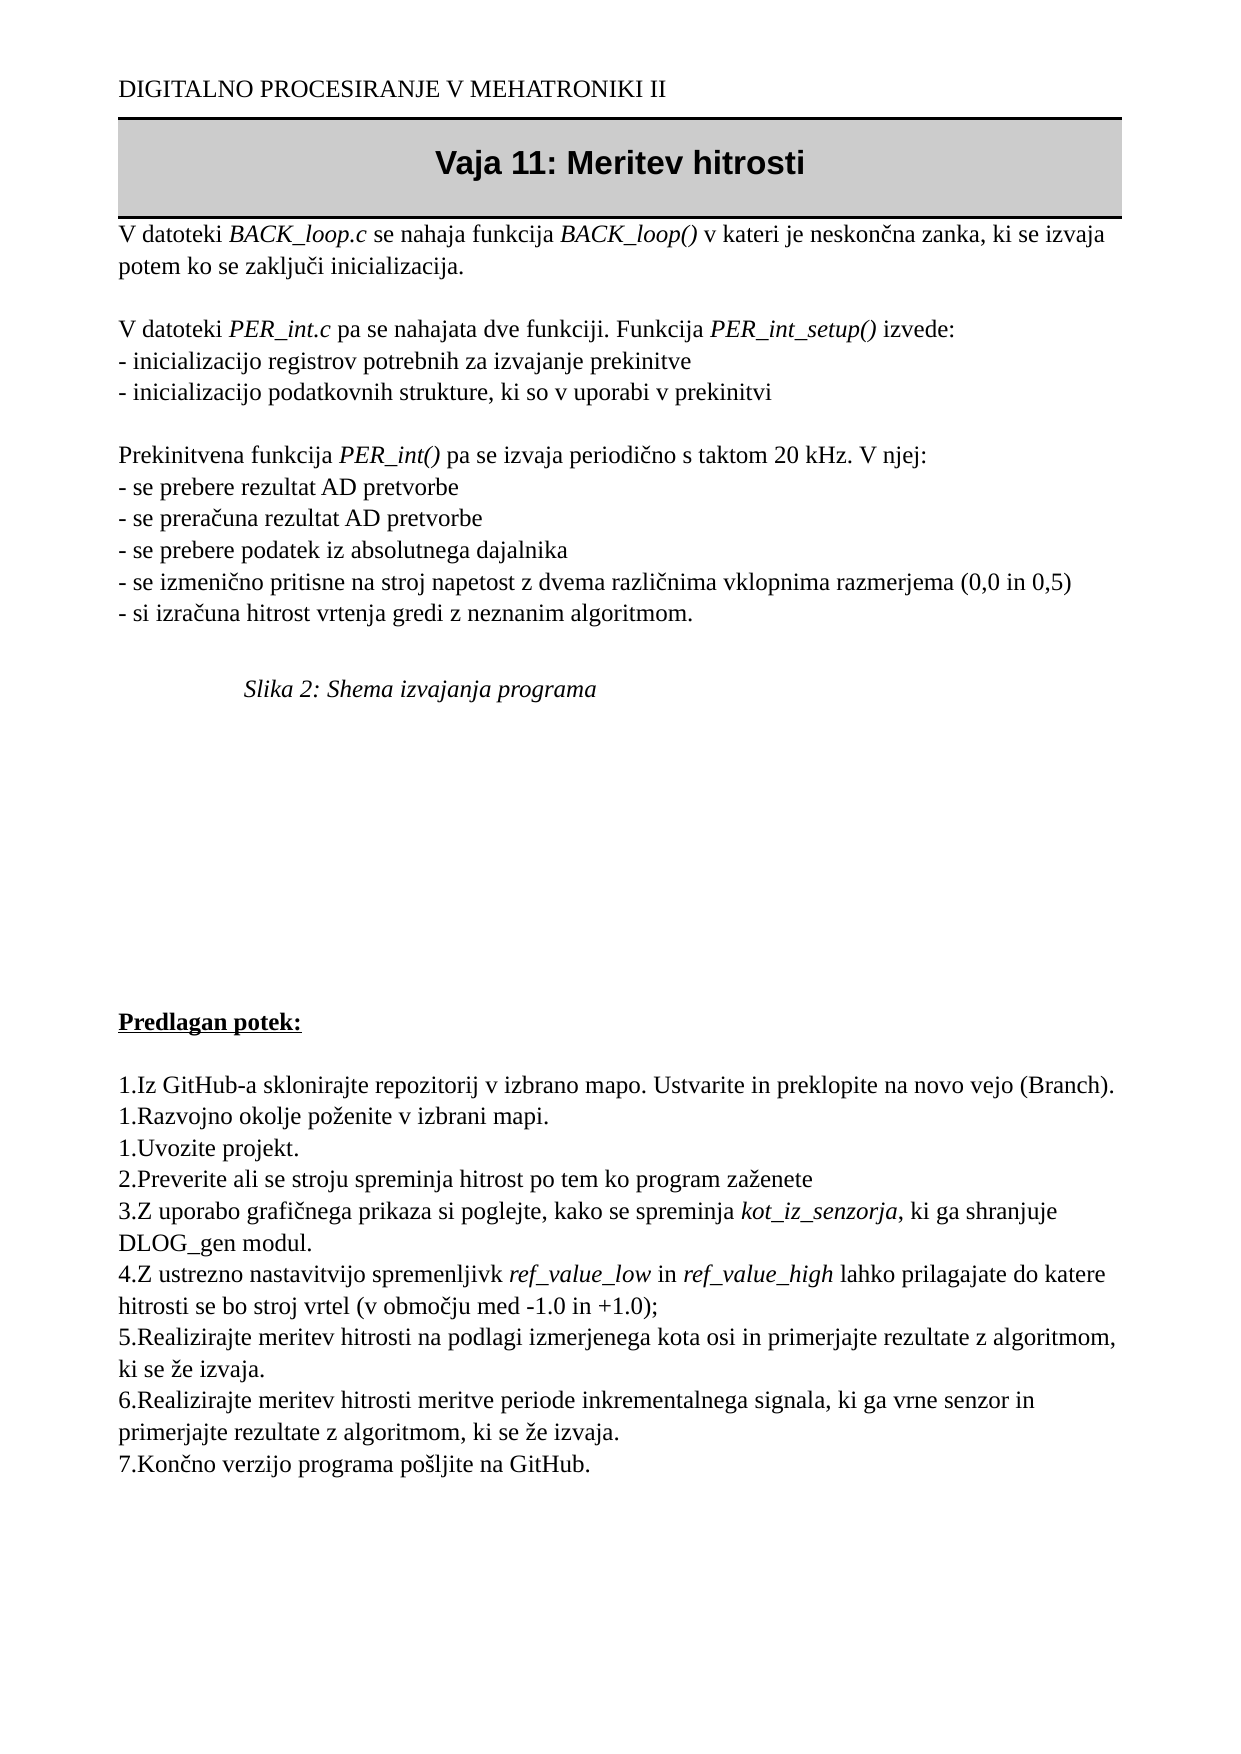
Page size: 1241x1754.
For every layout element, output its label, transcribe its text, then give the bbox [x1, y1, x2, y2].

list Z uporabo grafičnega prikaza si poglejte, kako se spreminja kot_iz_senzorja, ki ga shranjuje DLOG_gen modul. [118, 1196, 1122, 1256]
text Predlagan potek: [118, 661, 1122, 1036]
text Slika 2: Shema izvajanja programa [243, 674, 997, 703]
list Končno verzijo programa pošljite na GitHub. [118, 1449, 1122, 1477]
text V datoteki BACK_loop.c se nahaja funkcija BACK_loop() v kateri je neskončna zanka, ki se izvaja potem ko se zaključi inicializacija. [118, 219, 1122, 280]
text V datoteki PER_int.c pa se nahajata dve funkciji. Funkcija PER_int_setup() izvede: [118, 314, 1122, 343]
list Preverite ali se stroju spreminja hitrost po tem ko program zaženete [118, 1164, 1122, 1193]
list Iz GitHub-a sklonirajte repozitorij v izbrano mapo. Ustvarite in preklopite na novo vejo (Branch). [118, 1070, 1122, 1099]
text - si izračuna hitrost vrtenja gredi z neznanim algoritmom. [118, 598, 1122, 627]
text - inicializacijo podatkovnih strukture, ki so v uporabi v prekinitvi [118, 377, 1122, 406]
list Realizirajte meritev hitrosti na podlagi izmerjenega kota osi in primerjajte rezultate z algoritmom, ki se že izvaja. [118, 1322, 1122, 1383]
list Razvojno okolje poženite v izbrani mapi. [118, 1101, 1122, 1130]
text - inicializacijo registrov potrebnih za izvajanje prekinitve [118, 346, 1122, 374]
text - se izmenično pritisne na stroj napetost z dvema različnima vklopnima razmerjema (0,0 in 0,5) [118, 567, 1122, 595]
list Realizirajte meritev hitrosti meritve periode inkrementalnega signala, ki ga vrne senzor in primerjajte rezultate z algoritmom, ki se že izvaja. [118, 1386, 1122, 1446]
text - se preračuna rezultat AD pretvorbe [118, 503, 1122, 532]
list Z ustrezno nastavitvijo spremenljivk ref_value_low in ref_value_high lahko prilagajate do katere hitrosti se bo stroj vrtel (v območju med -1.0 in +1.0); [118, 1259, 1122, 1319]
text Prekinitvena funkcija PER_int() pa se izvaja periodično s taktom 20 kHz. V njej: [118, 440, 1122, 469]
list Uvozite projekt. [118, 1133, 1122, 1162]
text - se prebere podatek iz absolutnega dajalnika [118, 535, 1122, 564]
text - se prebere rezultat AD pretvorbe [118, 472, 1122, 501]
